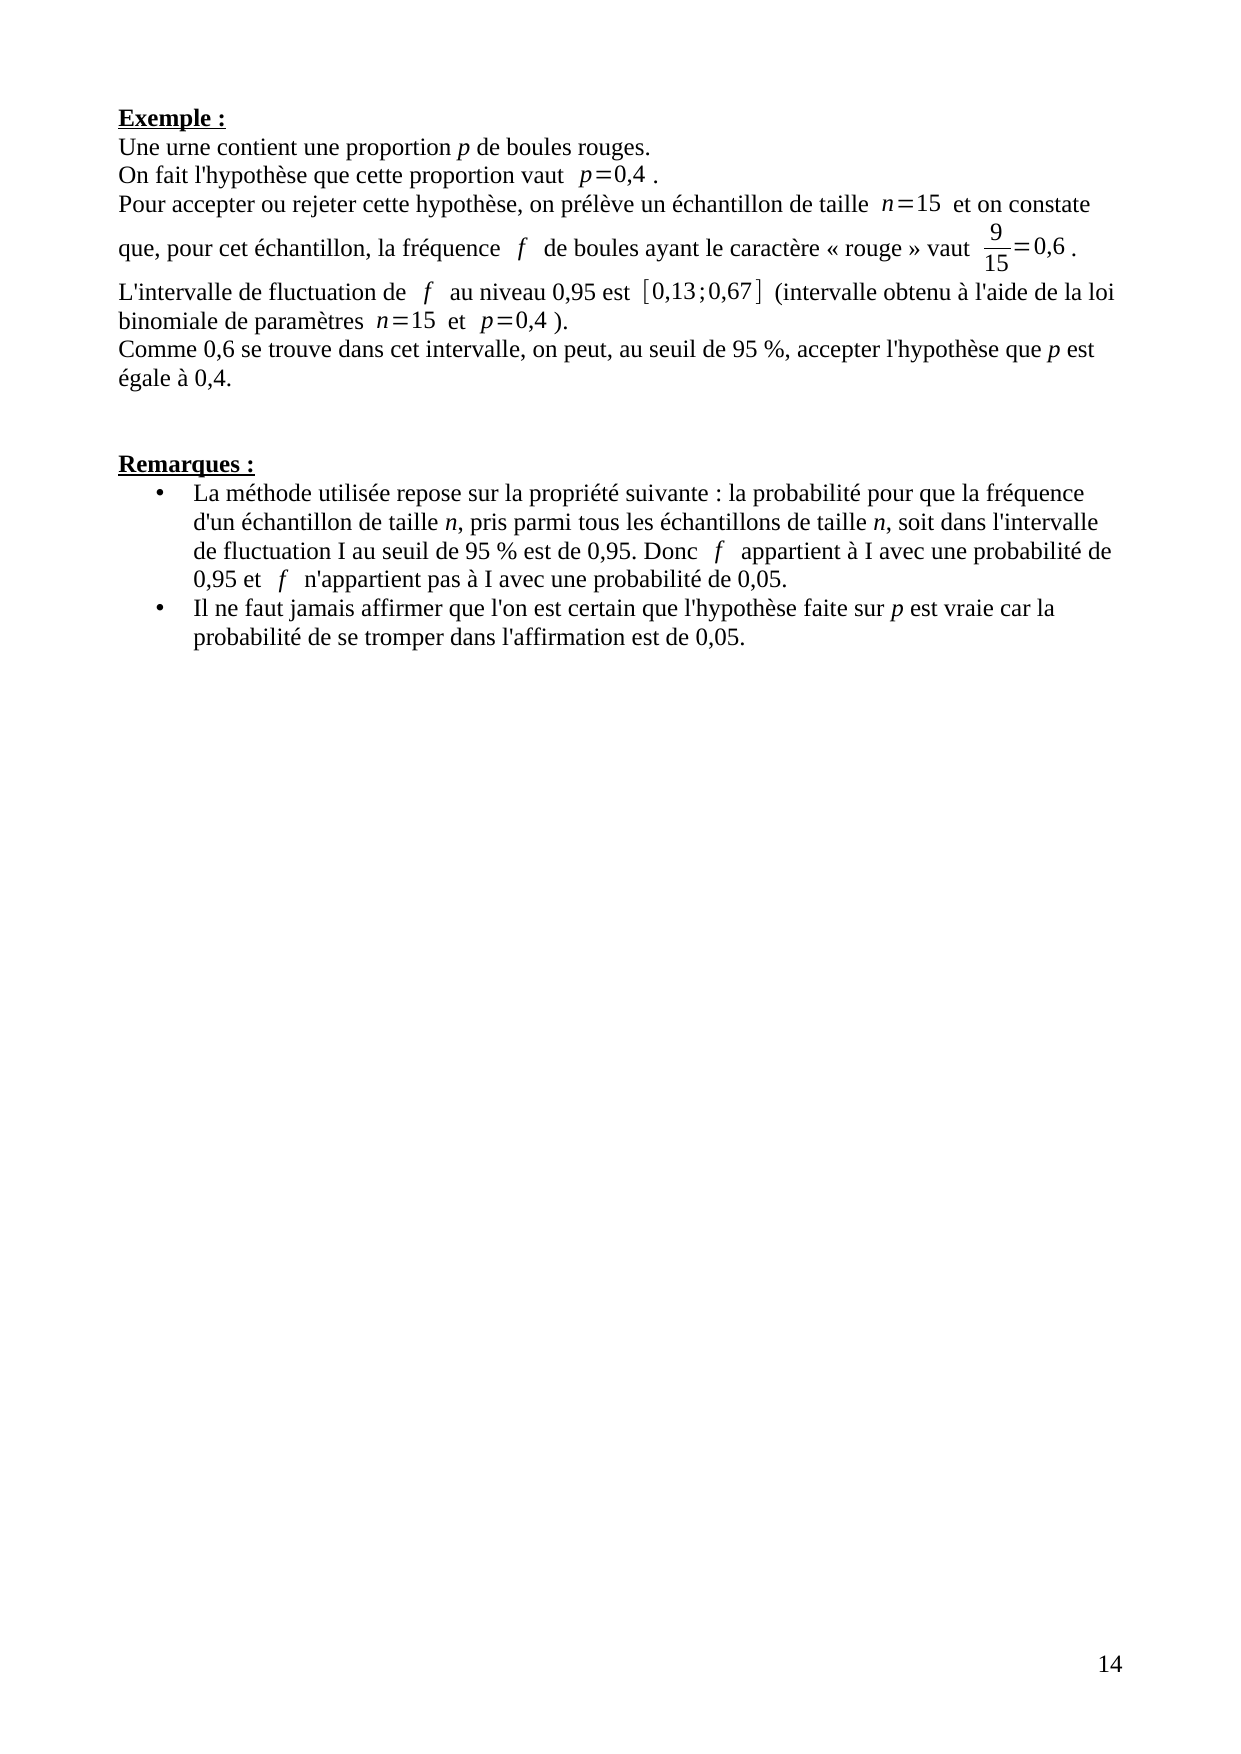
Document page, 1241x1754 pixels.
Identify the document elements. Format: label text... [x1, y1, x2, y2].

text Comme 0,6 se trouve dans cet intervalle, on peut, au seuil de 95 %, accepter l'hypothèse que p est égale à 0,4. [118, 334, 1122, 392]
text L'intervalle de fluctuation de au niveau 0,95 est (intervalle obtenu à l'aide de la loi binomiale de paramètres et ). [118, 277, 1122, 334]
list La méthode utilisée repose sur la propriété suivante : la probabilité pour que la fréquence d'un échantillon de taille n, pris parmi tous les échantillons de taille n, soit dans l'intervalle de fluctuation I au seuil de 95 % est de 0,95. Donc appartient à I avec une probabilité de 0,95 et n'appartient pas à I avec une probabilité de 0,05. [156, 478, 1122, 593]
list Il ne faut jamais affirmer que l'on est certain que l'hypothèse faite sur p est vraie car la probabilité de se tromper dans l'affirmation est de 0,05. [156, 593, 1122, 651]
text On fait l'hypothèse que cette proportion vaut . [118, 161, 1122, 189]
text Pour accepter ou rejeter cette hypothèse, on prélève un échantillon de taille et on constate que, pour cet échantillon, la fréquence de boules ayant le caractère « rouge » vaut . [118, 189, 1122, 277]
text Remarques : [118, 449, 1122, 478]
text Exemple : [118, 103, 1122, 132]
text Une urne contient une proportion p de boules rouges. [118, 132, 1122, 161]
